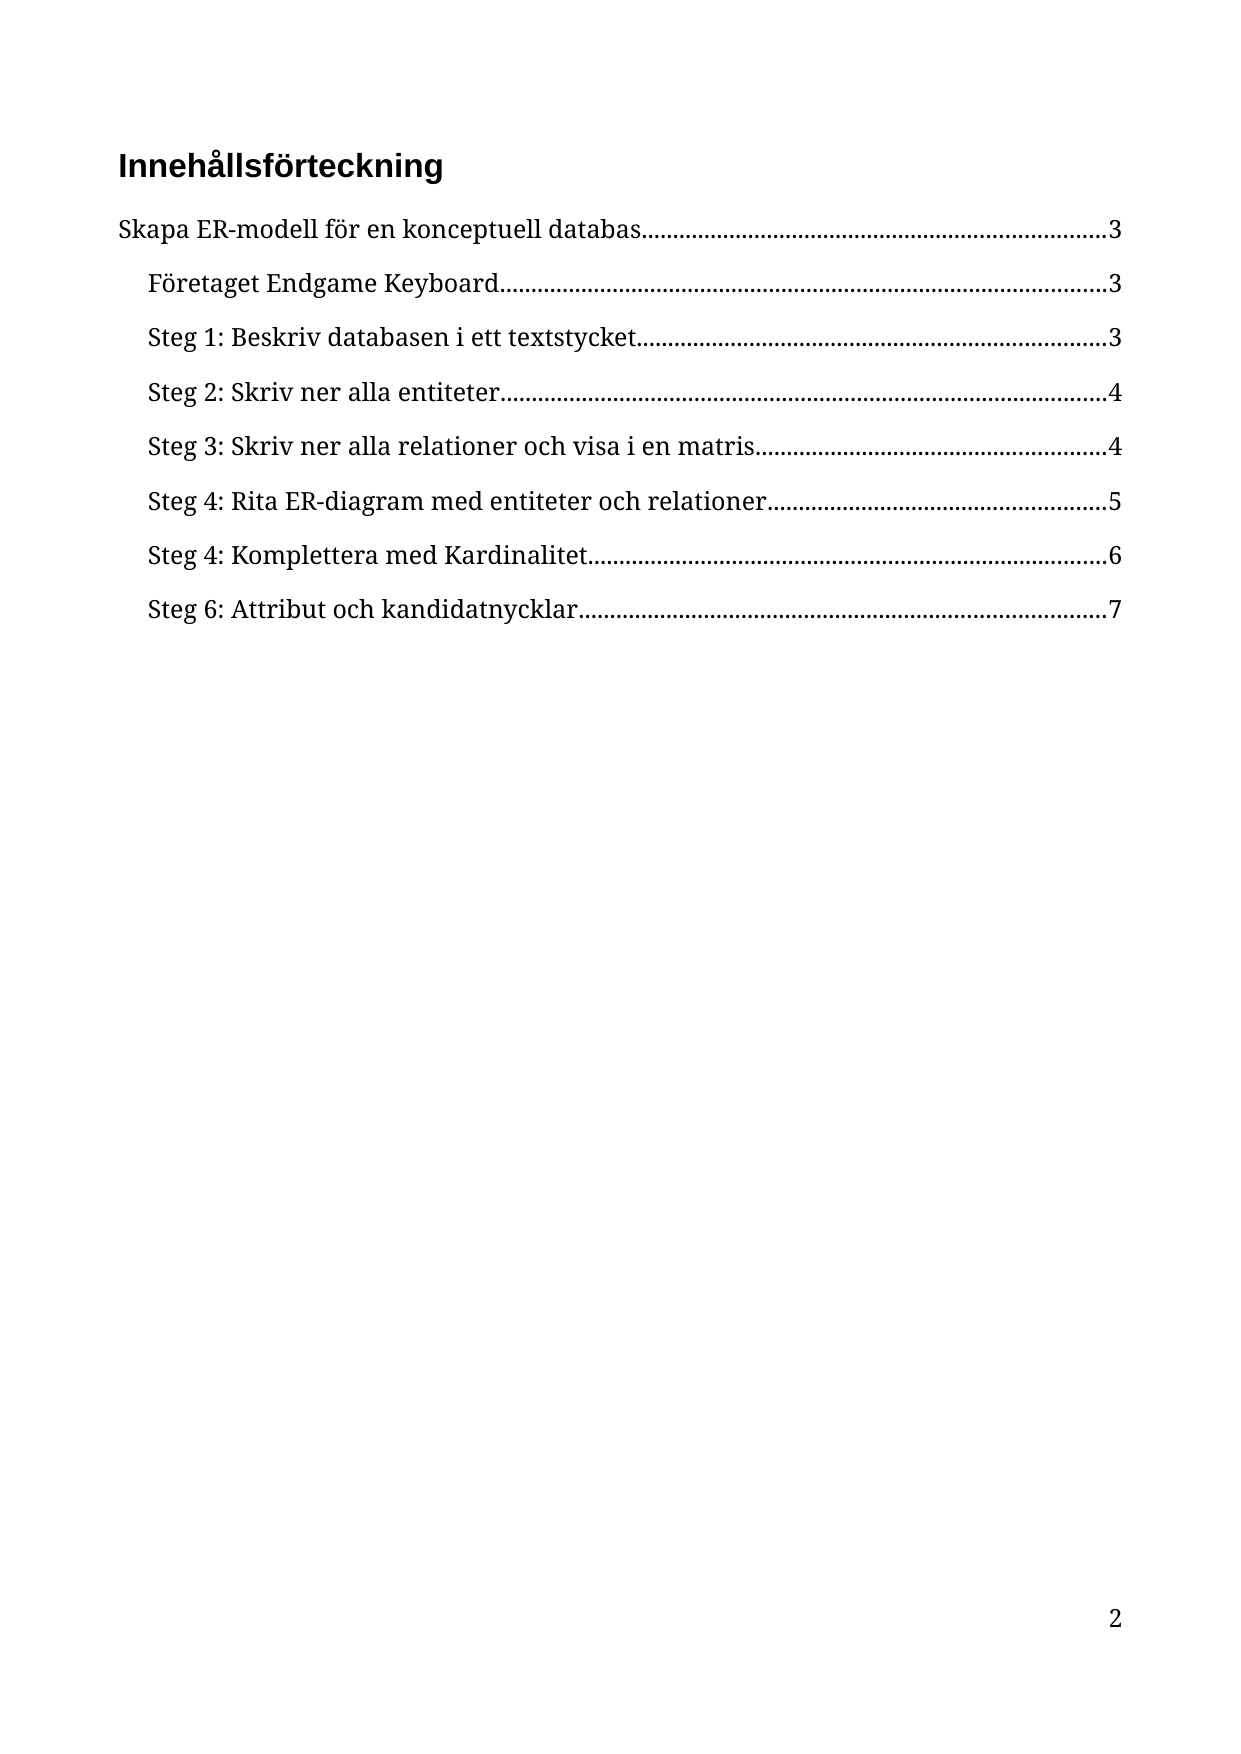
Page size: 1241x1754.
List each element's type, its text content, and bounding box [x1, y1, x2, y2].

text Steg 1: Beskriv databasen i ett textstycket 3 [148, 313, 1122, 355]
text Steg 4: Komplettera med Kardinalitet 6 [148, 530, 1122, 573]
text Steg 6: Attribut och kandidatnycklar 7 [148, 585, 1122, 627]
text Steg 4: Rita ER-diagram med entiteter och relationer 5 [148, 476, 1122, 518]
text Steg 2: Skriv ner alla entiteter 4 [148, 367, 1122, 410]
text Skapa ER-modell för en konceptuell databas 3 [118, 204, 1122, 247]
subtitle Innehållsförteckning [118, 143, 1122, 186]
text Företaget Endgame Keyboard 3 [148, 258, 1122, 301]
text Steg 3: Skriv ner alla relationer och visa i en matris 4 [148, 422, 1122, 464]
